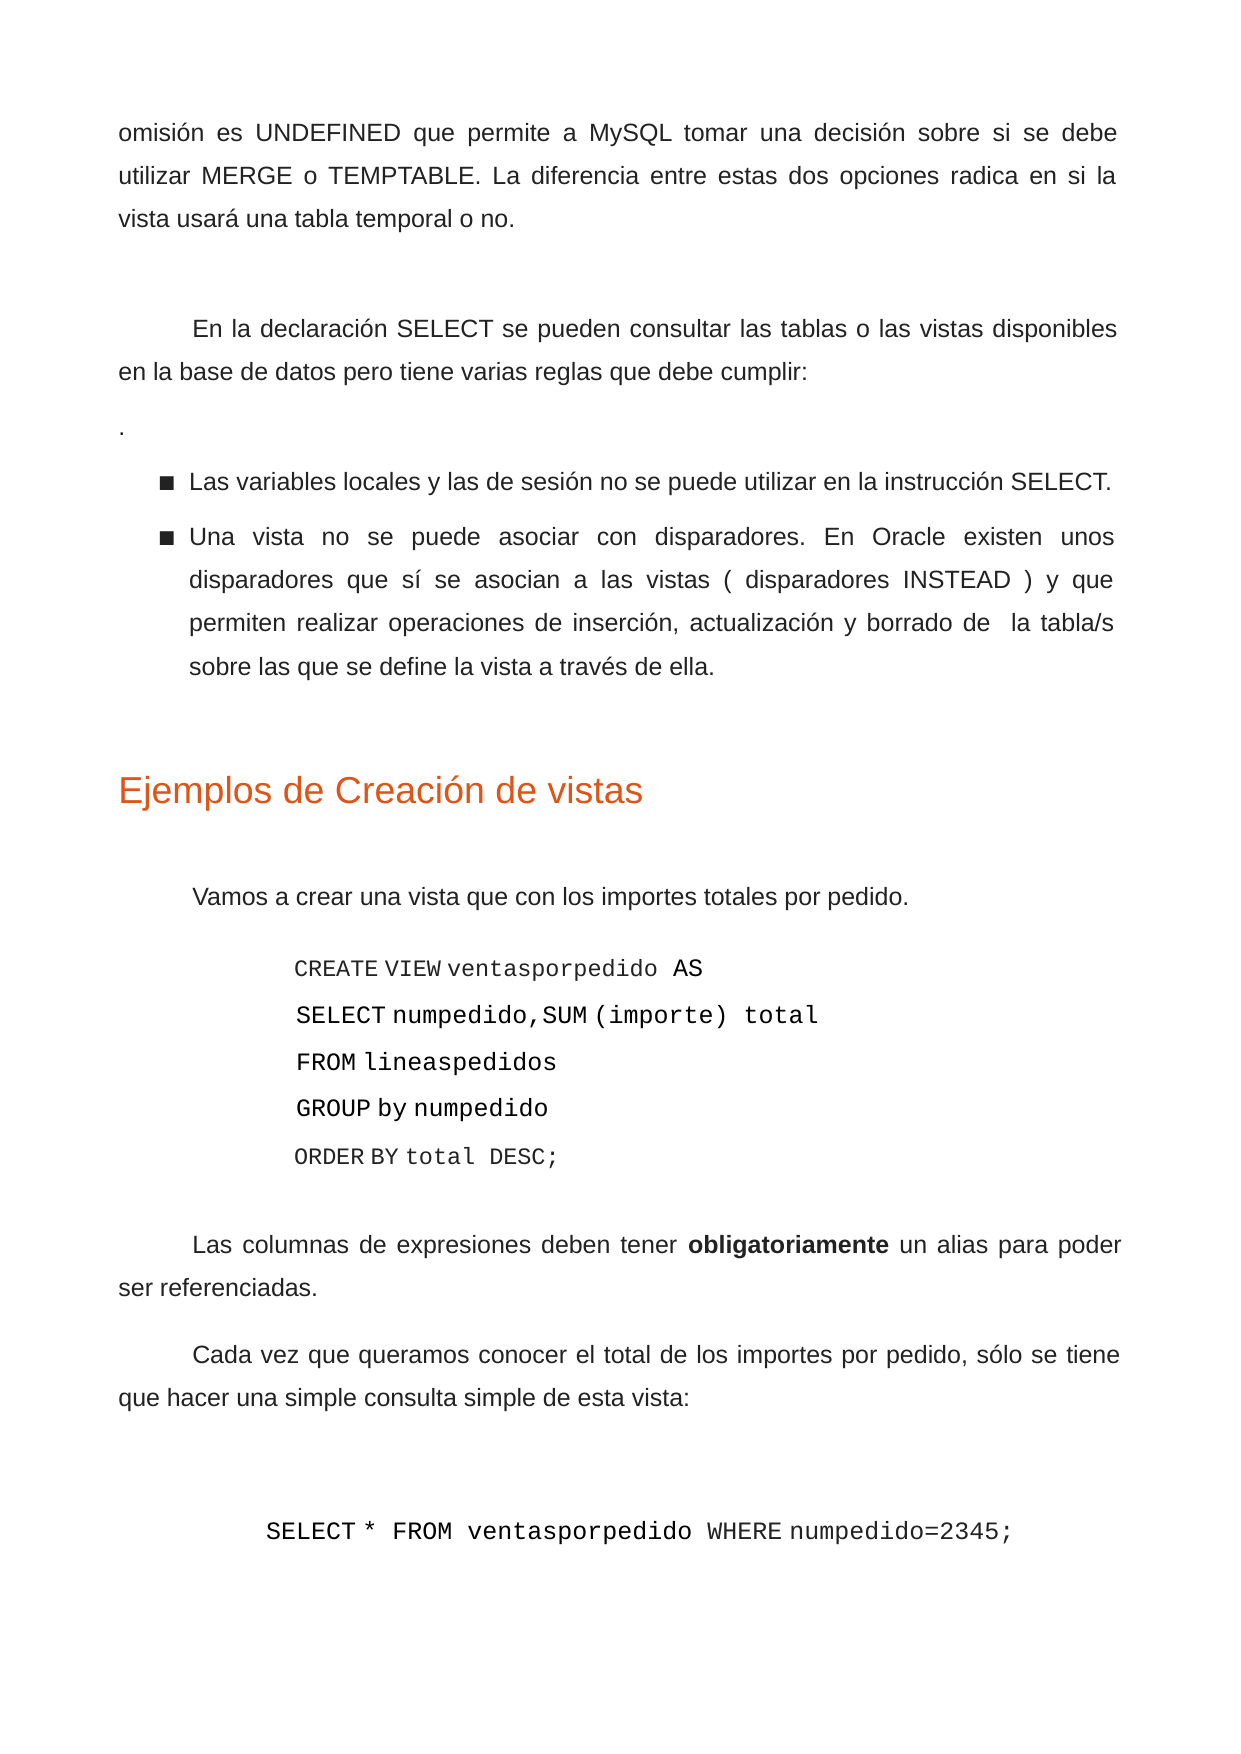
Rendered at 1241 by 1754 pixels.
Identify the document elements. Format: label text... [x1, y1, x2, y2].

list Las variables locales y las de sesión no se puede utilizar en la instrucción SELECT. [189, 467, 1116, 496]
subtitle Ejemplos de Creación de vistas [118, 769, 971, 812]
text SELECT * FROM ventasporpedido WHERE numpedido=2345; [266, 1516, 1122, 1547]
text En la declaración SELECT se pueden consultar las tablas o las vistas disponibles en la base de datos pero tiene varias reglas que debe cumplir: [118, 314, 1119, 386]
text Cada vez que queramos conocer el total de los importes por pedido, sólo se tiene que hacer una simple consulta simple de esta vista: [118, 1340, 1122, 1412]
text Vamos a crear una vista que con los importes totales por pedido. [118, 880, 971, 912]
list . [118, 412, 971, 441]
text Las columnas de expresiones deben tener obligatoriamente un alias para poder ser referenciadas. [118, 1230, 1122, 1302]
text FROM lineaspedidos [266, 1047, 1122, 1077]
list Una vista no se puede asociar con disparadores. En Oracle existen unos disparadores que sí se asocian a las vistas ( disparadores INSTEAD ) y que permiten realizar operaciones de inserción, actualización y borrado de la tabla/s sobre las que se define la vista a través de ella. [189, 522, 1116, 680]
text SELECT numpedido,SUM (importe) total [266, 1000, 1122, 1031]
text GROUP by numpedido [266, 1093, 1122, 1124]
text CREATE VIEW ventasporpedido AS [266, 951, 1122, 984]
text omisión es UNDEFINED que permite a MySQL tomar una decisión sobre si se debe utilizar MERGE o TEMPTABLE. La diferencia entre estas dos opciones radica en si la vista usará una tabla temporal o no. [118, 118, 1119, 233]
text ORDER BY total DESC; [266, 1139, 1122, 1171]
